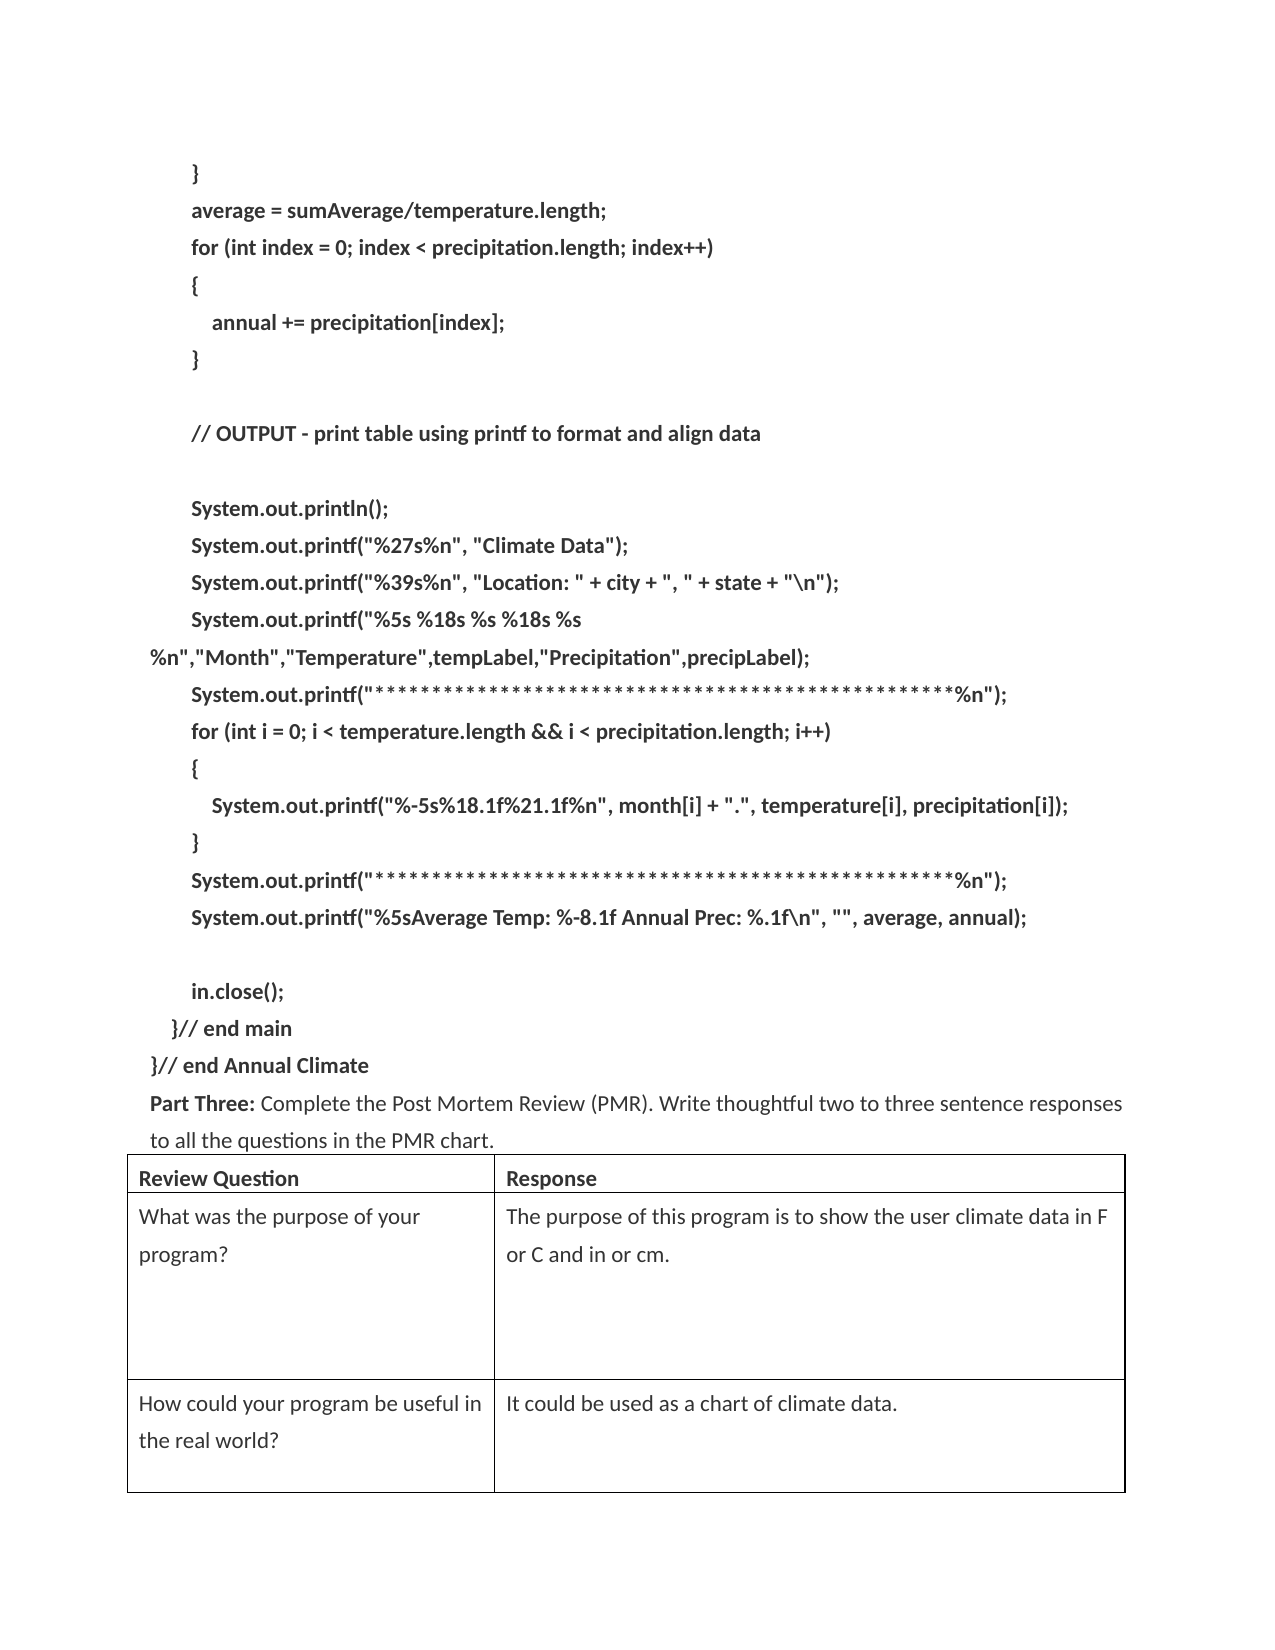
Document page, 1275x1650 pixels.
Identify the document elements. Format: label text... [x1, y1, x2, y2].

text } [150, 150, 1125, 187]
text { [150, 262, 1125, 299]
text } [150, 336, 1125, 373]
table_cell It could be used as a chart of climate data. [495, 1380, 1124, 1492]
table_cell The purpose of this program is to show the user climate data in F or C and in or cm. [495, 1193, 1124, 1379]
text System.out.printf("%-5s%18.1f%21.1f%n", month[i] + ".", temperature[i], precipitation[i]); [150, 782, 1125, 819]
text System.out.printf("***************************************************%n"); [150, 671, 1125, 708]
table_header Response [495, 1155, 1124, 1192]
text System.out.printf("%39s%n", "Location: " + city + ", " + state + "\n"); [150, 559, 1125, 596]
text }// end main [150, 1005, 1125, 1042]
text // OUTPUT - print table using printf to format and align data [150, 410, 1125, 447]
text System.out.printf("***************************************************%n"); [150, 857, 1125, 894]
table_header Review Question [128, 1155, 494, 1192]
text } [150, 819, 1125, 857]
text for (int index = 0; index < precipitation.length; index++) [150, 224, 1125, 262]
text for (int i = 0; i < temperature.length && i < precipitation.length; i++) [150, 708, 1125, 745]
text average = sumAverage/temperature.length; [150, 187, 1125, 224]
text System.out.printf("%27s%n", "Climate Data"); [150, 522, 1125, 559]
text System.out.printf("%5sAverage Temp: %-8.1f Annual Prec: %.1f\n", "", average, annual); [150, 894, 1125, 931]
text annual += precipitation[index]; [150, 299, 1125, 336]
text }// end Annual Climate [150, 1042, 1125, 1080]
table_cell How could your program be useful in the real world? [128, 1380, 494, 1492]
text in.close(); [150, 968, 1125, 1005]
text Part Three: Complete the Post Mortem Review (PMR). Write thoughtful two to three sentence responses to all the questions in the PMR chart. [150, 1080, 1125, 1154]
text { [150, 745, 1125, 782]
table_cell What was the purpose of your program? [128, 1193, 494, 1379]
text System.out.printf("%5s %18s %s %18s %s %n","Month","Temperature",tempLabel,"Precipitation",precipLabel); [150, 596, 1125, 671]
text System.out.println(); [150, 485, 1125, 522]
